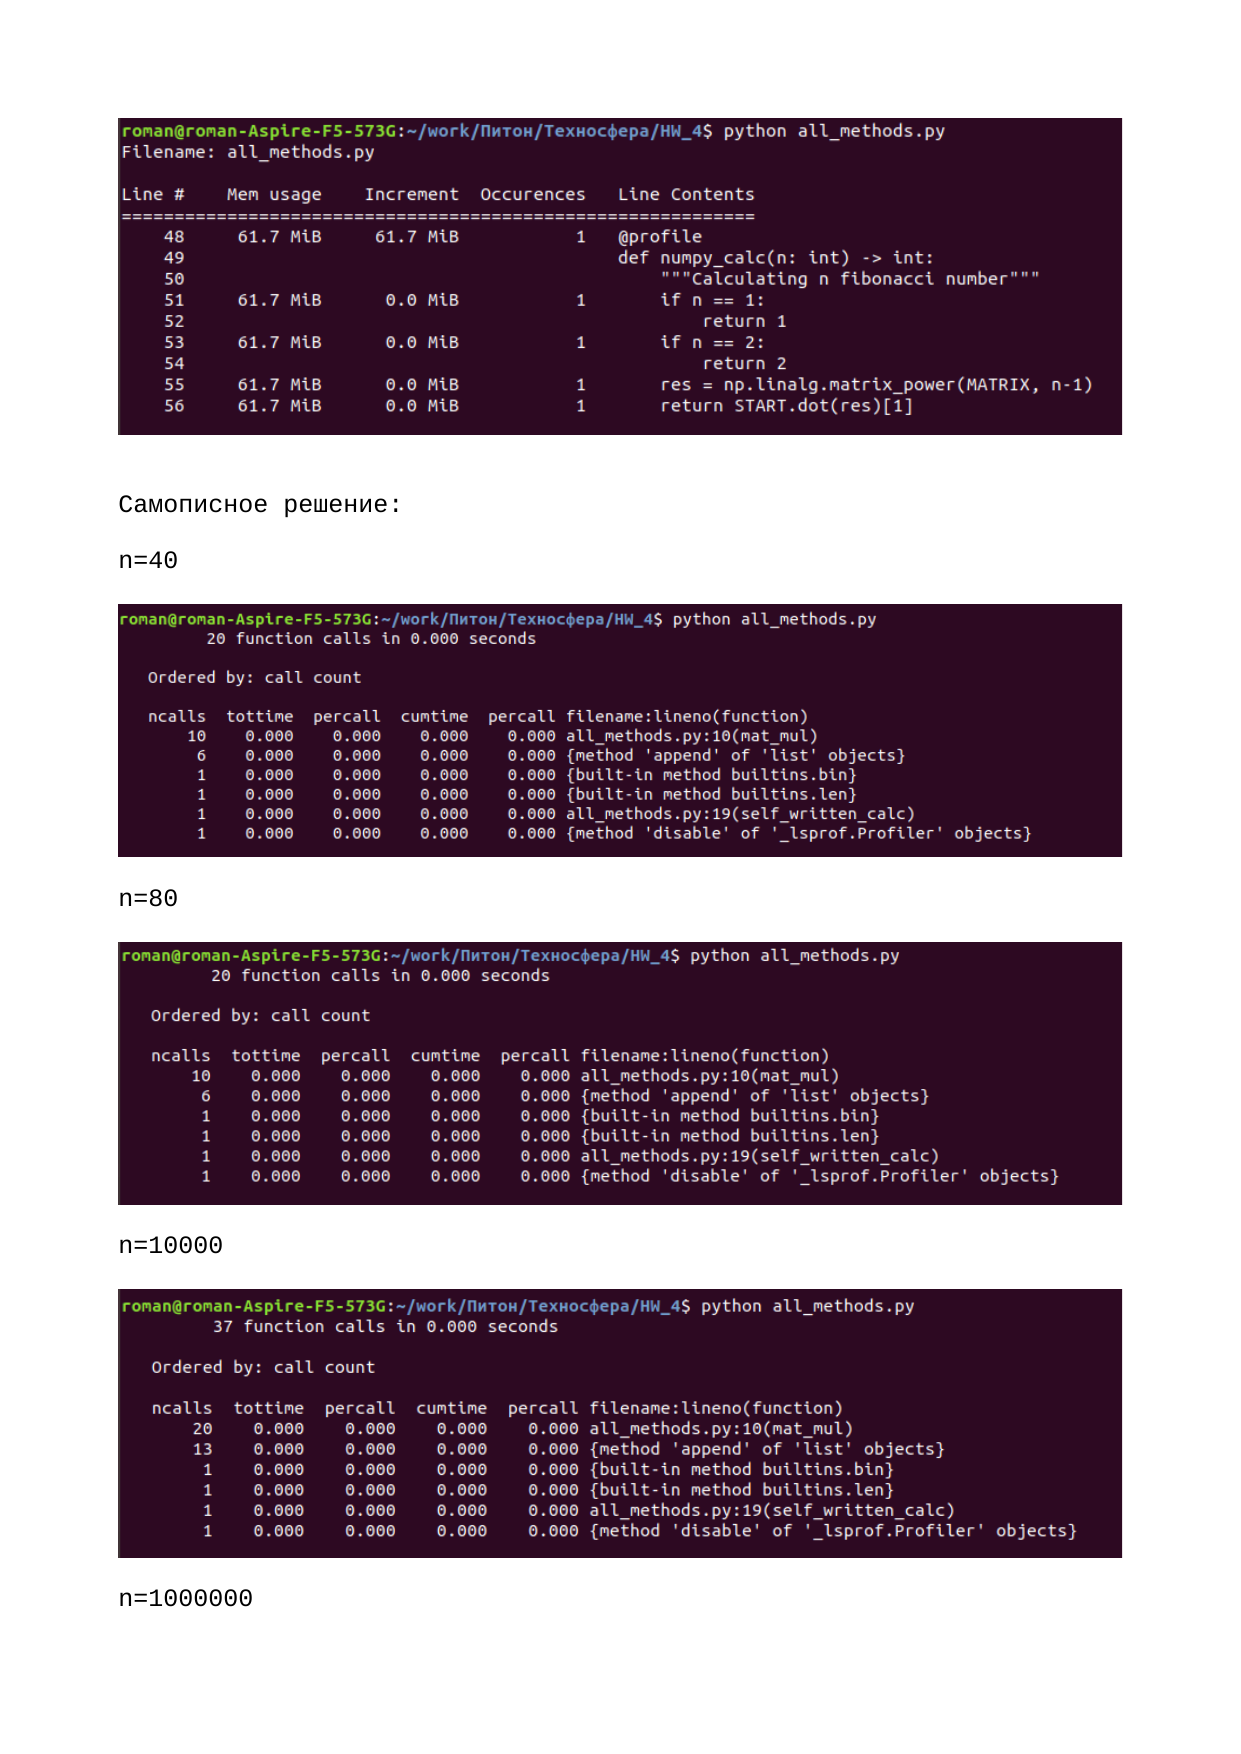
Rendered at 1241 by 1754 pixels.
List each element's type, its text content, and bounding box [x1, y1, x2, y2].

picture [118, 942, 1123, 1205]
text n=40 [118, 548, 1122, 576]
text n=80 [118, 885, 1122, 914]
text n=1000000 [118, 1586, 1122, 1614]
text n=10000 [118, 1233, 1122, 1261]
text Самописное решение: [118, 491, 1122, 520]
picture [118, 1289, 1123, 1558]
picture [118, 604, 1123, 857]
picture [118, 118, 1123, 435]
